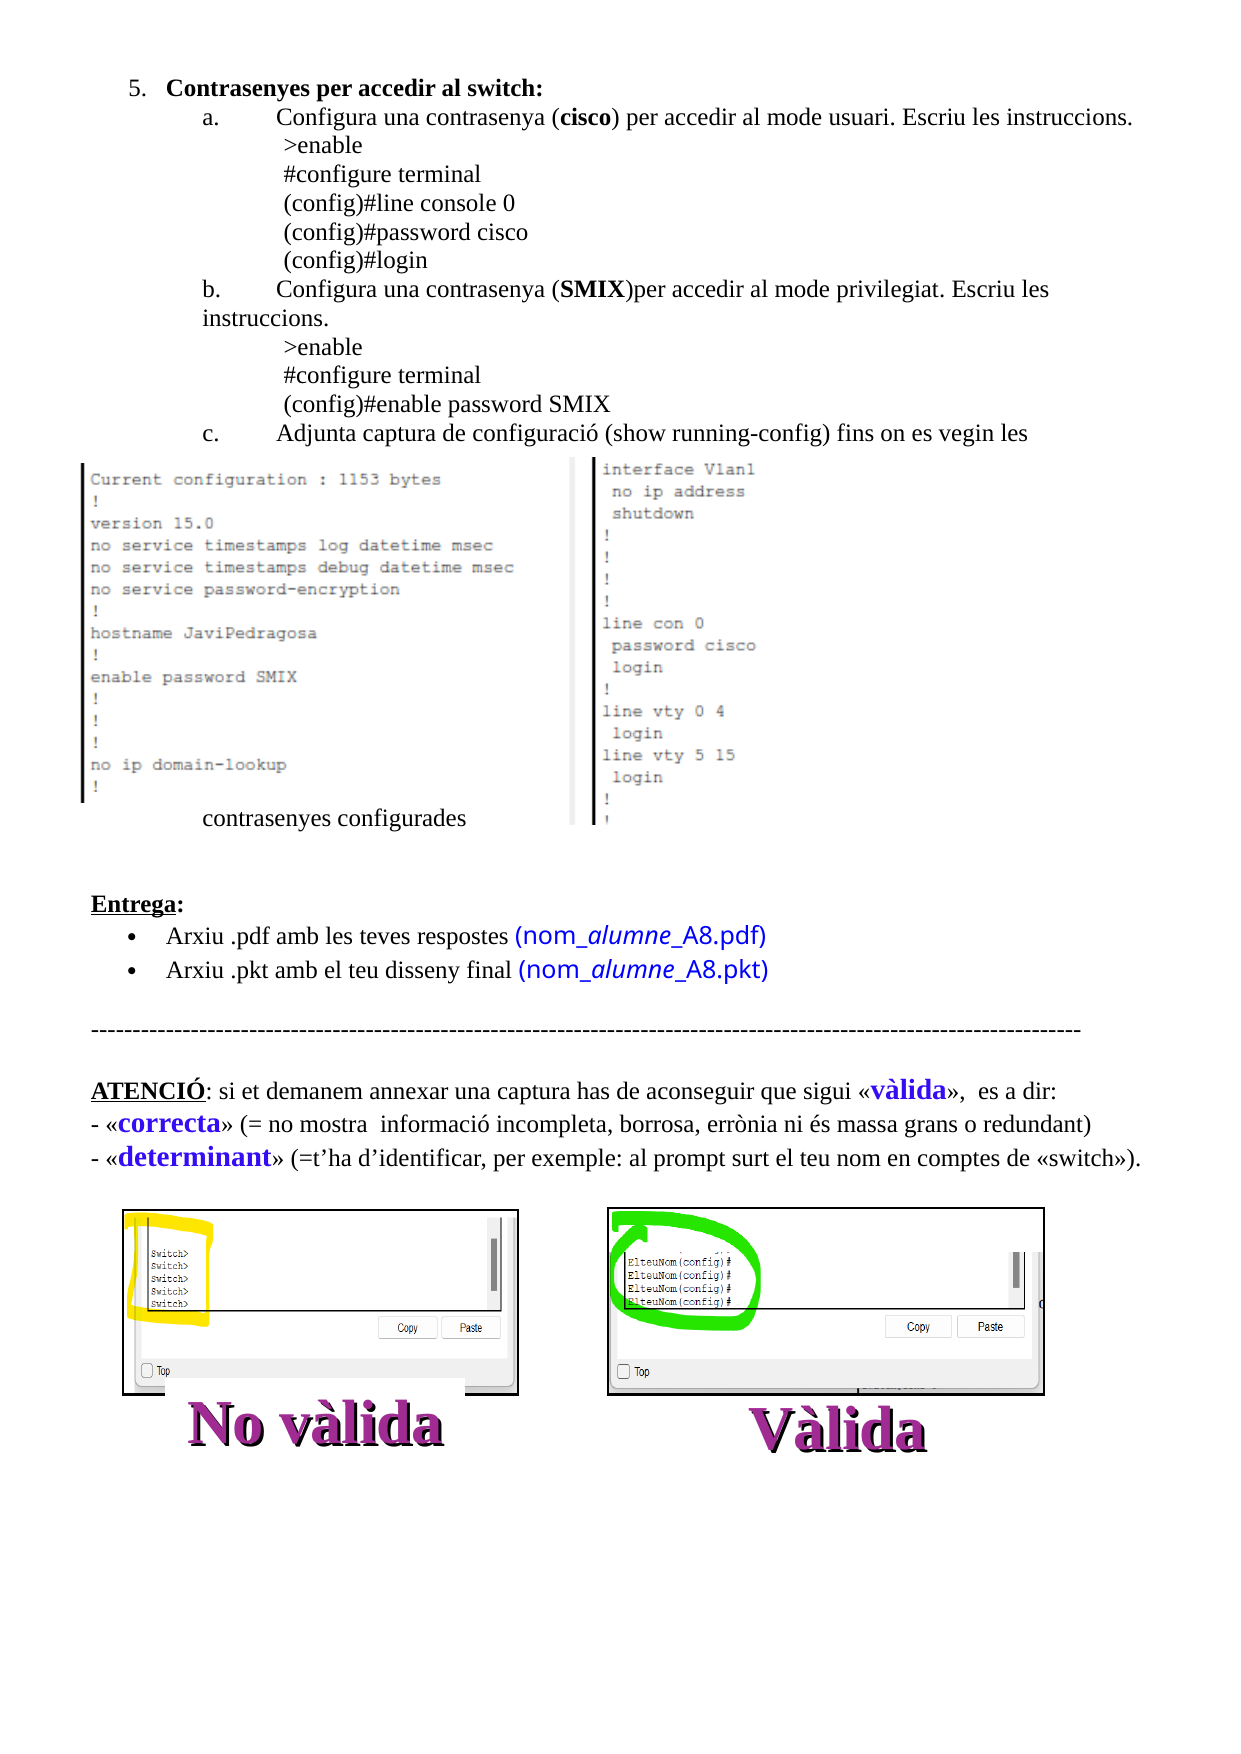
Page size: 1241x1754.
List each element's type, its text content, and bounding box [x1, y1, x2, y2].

list >enable [202, 332, 1159, 361]
picture [569, 457, 1165, 825]
picture [124, 1211, 517, 1393]
text ATENCIÓ: si et demanem annexar una captura has de aconseguir que sigui «vàlida», es a dir: [91, 1072, 1159, 1106]
text >enable [202, 131, 1159, 159]
picture [609, 1209, 1043, 1393]
list Arxiu .pkt amb el teu disseny final (nom_alumne_A8.pkt) [128, 952, 1159, 986]
text No vàlida [180, 1386, 450, 1457]
list (config)#login [202, 246, 1159, 274]
text #configure terminal [202, 159, 1159, 188]
text Entrega: [91, 889, 1159, 918]
list (config)#line console 0 [202, 188, 1159, 217]
list Configura una contrasenya (SMIX)per accedir al mode privilegiat. Escriu les instruccions. [202, 274, 1159, 332]
list (config)#enable password SMIX [202, 389, 1159, 418]
list Contrasenyes per accedir al switch: [128, 73, 1159, 102]
list Adjunta captura de configuració (show running-config) fins on es vegin les contrasenyes configurades [202, 418, 1159, 831]
list (config)#password cisco [202, 217, 1159, 246]
text ----------------------------------------------------------------------------------------------------------------------- [91, 1014, 1159, 1043]
picture [75, 463, 531, 803]
text - «correcta» (= no mostra informació incompleta, borrosa, errònia ni és massa grans o redundant) [91, 1106, 1159, 1139]
text - «determinant» (=t’ha d’identificar, per exemple: al prompt surt el teu nom en comptes de «switch»). [91, 1139, 1159, 1173]
list Configura una contrasenya (cisco) per accedir al mode usuari. Escriu les instruccions. [202, 102, 1159, 131]
list #configure terminal [202, 361, 1159, 389]
list Arxiu .pdf amb les teves respostes (nom_alumne_A8.pdf) [128, 918, 1159, 952]
text Vàlida [702, 1396, 972, 1463]
